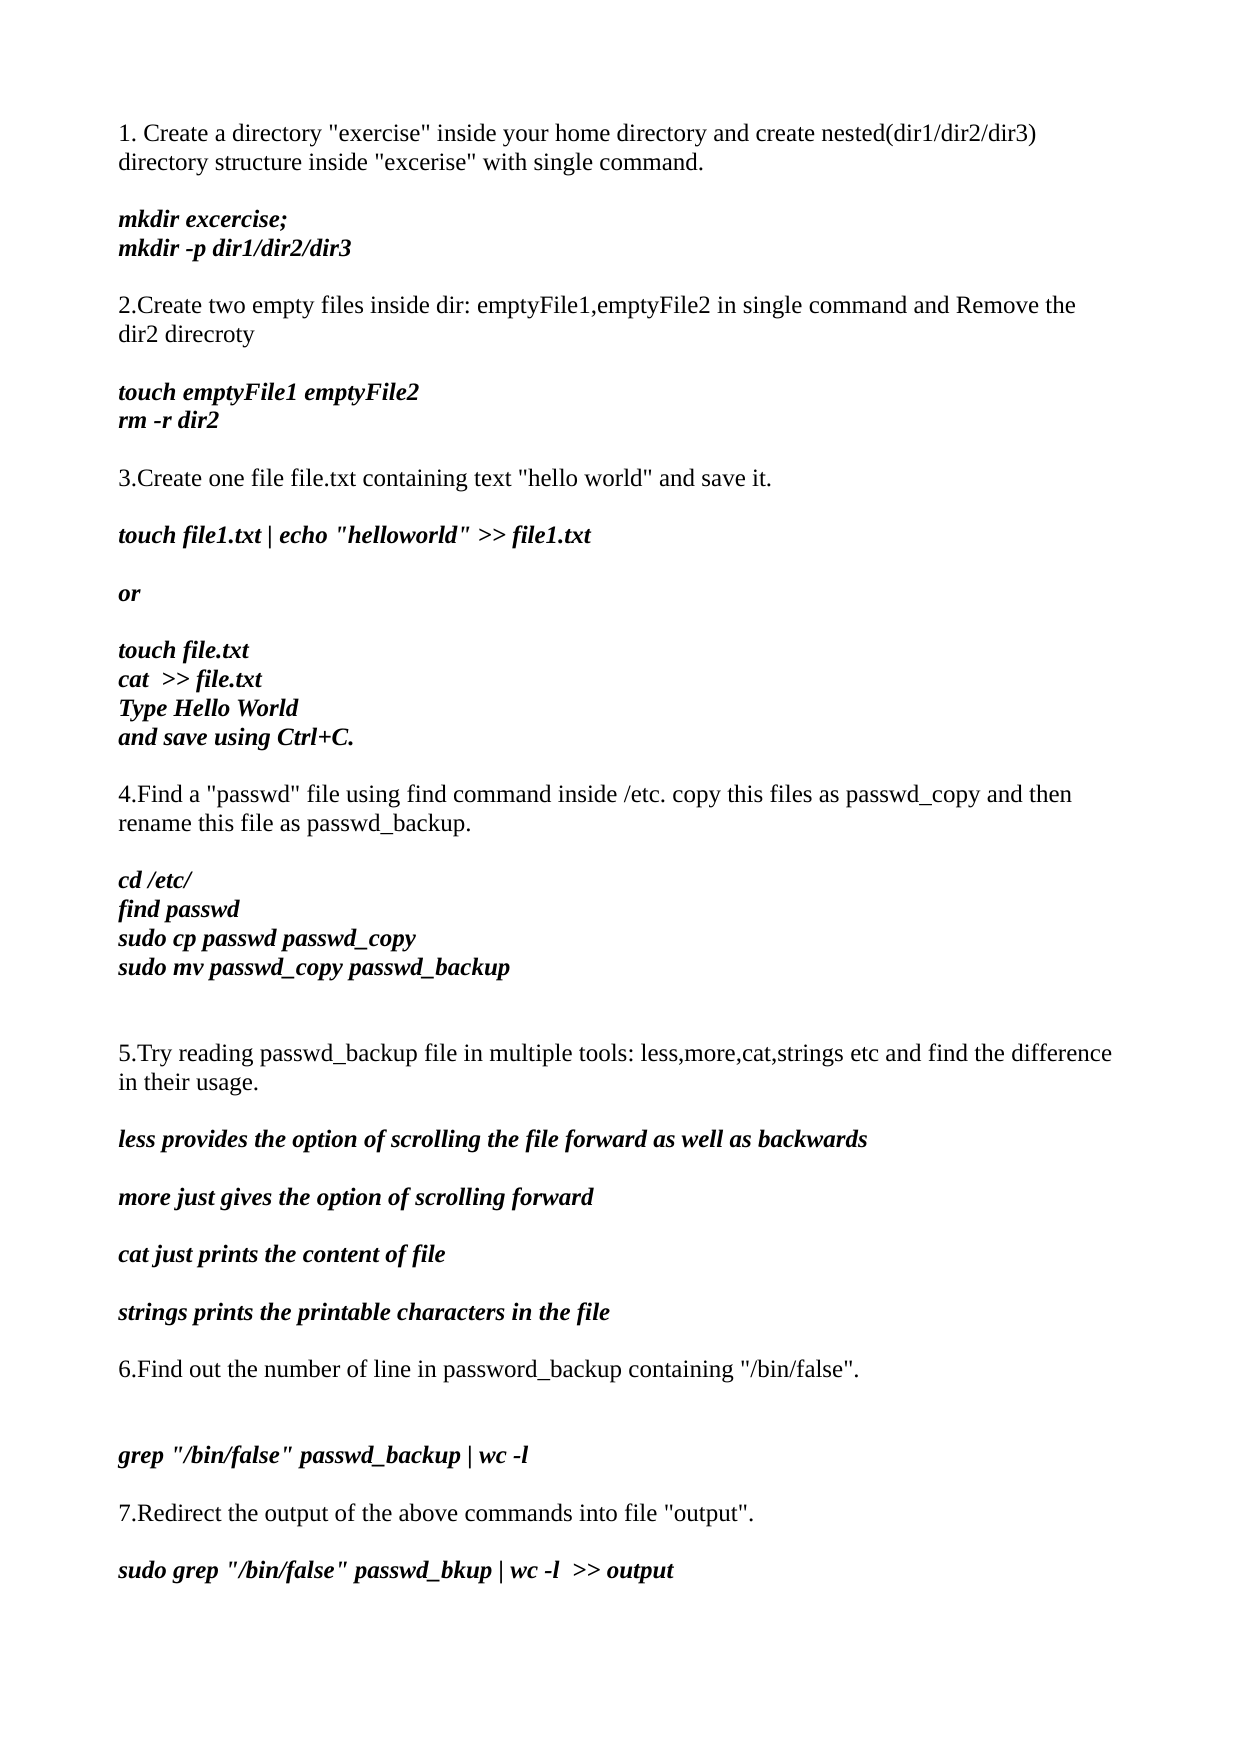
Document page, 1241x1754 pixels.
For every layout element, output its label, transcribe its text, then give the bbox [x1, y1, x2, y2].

text 7.Redirect the output of the above commands into file "output". [118, 1498, 1122, 1527]
text cat >> file.txt [118, 664, 1122, 693]
text 4.Find a "passwd" file using find command inside /etc. copy this files as passwd_copy and then rename this file as passwd_backup. [118, 779, 1122, 837]
text 2.Create two empty files inside dir: emptyFile1,emptyFile2 in single command and Remove the dir2 direcroty [118, 291, 1122, 348]
text sudo mv passwd_copy passwd_backup [118, 952, 1122, 981]
text 6.Find out the number of line in password_backup containing "/bin/false". [118, 1354, 1122, 1383]
text rm -r dir2 [118, 406, 1122, 434]
text less provides the option of scrolling the file forward as well as backwards [118, 1124, 1122, 1153]
text sudo cp passwd passwd_copy [118, 923, 1122, 952]
text find passwd [118, 894, 1122, 923]
text mkdir excercise; [118, 204, 1122, 233]
text and save using Ctrl+C. [118, 722, 1122, 751]
text 5.Try reading passwd_backup file in multiple tools: less,more,cat,strings etc and find the difference in their usage. [118, 1038, 1122, 1096]
text 1. Create a directory "exercise" inside your home directory and create nested(dir1/dir2/dir3) directory structure inside "excerise" with single command. [118, 118, 1122, 176]
text 3.Create one file file.txt containing text "hello world" and save it. [118, 463, 1122, 492]
text Type Hello World [118, 693, 1122, 722]
text mkdir -p dir1/dir2/dir3 [118, 233, 1122, 262]
text touch file.txt [118, 636, 1122, 664]
text strings prints the printable characters in the file [118, 1297, 1122, 1326]
text cat just prints the content of file [118, 1239, 1122, 1268]
text touch file1.txt | echo "helloworld" >> file1.txt [118, 521, 1122, 549]
text or [118, 578, 1122, 607]
text more just gives the option of scrolling forward [118, 1182, 1122, 1211]
text sudo grep "/bin/false" passwd_bkup | wc -l >> output [118, 1556, 1122, 1584]
text grep "/bin/false" passwd_backup | wc -l [118, 1441, 1122, 1469]
text cd /etc/ [118, 866, 1122, 894]
text touch emptyFile1 emptyFile2 [118, 377, 1122, 406]
